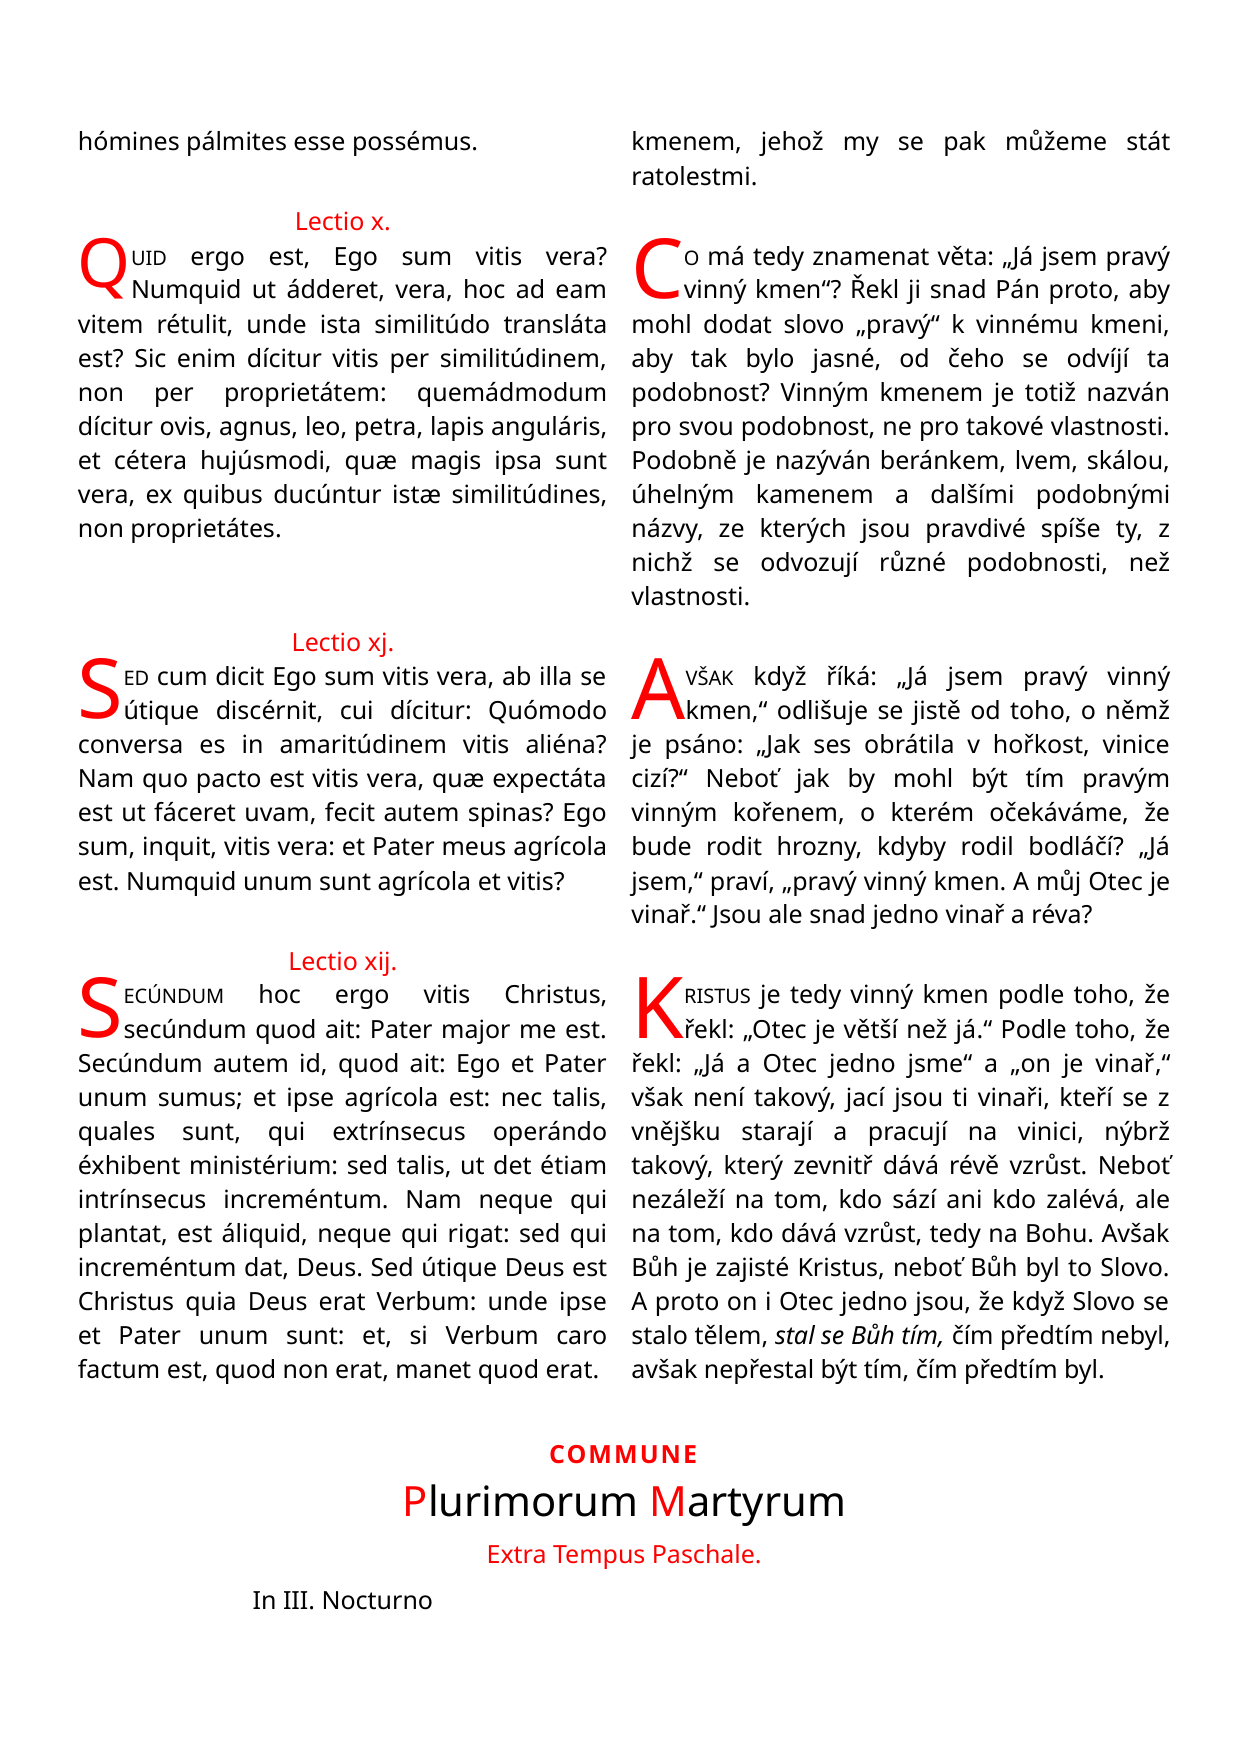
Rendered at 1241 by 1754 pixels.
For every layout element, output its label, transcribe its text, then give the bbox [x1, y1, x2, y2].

table_cell In III. Nocturno Léctio sancti Evangélii secúndum Lucam. Lectio ix. Cap. 21. In illo témpore: Dixit Jesus discípulis suis: Cum audiéritis prælia, et seditiónes, nolíte terréri: opórtet primum hæc fíeri, sed nondum statim finis. Et réliqua. Homilía sancti Gregórii Papæ. Homilia 35. in Evangelia. Dóminus ac Redémptor noster peritúri mundi præcurréntia mala denúntiat, ut eo minus pertúrbent veniéntia, quo fúerint præscíta. Minus enim jácula fériunt, quæ prævidéntur: et nos tolerabílius mundi mala suscípimus, si contra hæc per præsciéntiae clípeum munímur. Ecce enim dicit: Cum audiéritis prælia et seditiónes, nolíte terréri: opórtet enim primum hæc fíeri, sed nondum statim finis. [66, 1577, 619, 1623]
table_cell Avšak když říká: „Já jsem pravý vinný kmen,“ odlišuje se jistě od toho, o němž je psáno: „Jak ses obrátila v hořkost, vinice cizí?“ Neboť jak by mohl být tím pravým vinným kořenem, o kterém očekáváme, že bude rodit hrozny, kdyby rodil bodláčí? „Já jsem,“ praví, „pravý vinný kmen. A můj Otec je vinař.“ Jsou ale snad jedno vinař a réva? [619, 619, 1182, 937]
table_cell Lectio x. Quid ergo est, Ego sum vitis vera? Numquid ut ádderet, vera, hoc ad eam vitem rétulit, unde ista similitúdo transláta est? Sic enim dícitur vitis per similitúdinem, non per proprietátem: quemádmodum dícitur ovis, agnus, leo, petra, lapis anguláris, et cétera hujúsmodi, quæ magis ipsa sunt vera, ex quibus ducúntur istæ similitúdines, non proprietátes. [66, 198, 619, 619]
table_cell Za onoho času řekl Ježíš svým učedníkům: „Já jsem pravý vinný kmen a můj Otec je vinař.“ A ostatní. Bratři, toto místo v Evangeliu, na němž se Pán nazývá vinným kmenem a své učedníky ratolestmi, zní takto proto, že Ježíš Kristus, prostředník Boží a člověk všech lidí, je hlavou Církve, my jsme pak jeho údy. Vinný kmen i ratolesti jsou totiž stejné podstaty. Proto tedy, když on byl Bohem a my této podstaty nejsme, stal se člověkem, aby se v něm lidská přirozenost stala vinným kmenem, jehož my se pak můžeme stát ratolestmi. [619, 118, 1182, 198]
table_cell In III. Nocturno Léctio sancti Evangélii secúndum Joánnem. Lectio ix. Cap. 15. In illo témpore: Dixit Jesus discípulis suis: Ego sum vitis vera: et Pater meus agrícola est. Et réliqua. Homilía sancti Augustíni Epíscopi. Tract. 80. in Joannem. Iste locus Evangélicus, fratres, ubi se dicit Dóminus vitem, et discipulos suos pálmites, secúndum hoc dicit, quod est caput Ecclésiæ, nosque membra ejus, mediátor Dei et hóminum homo Christus Jesus. Uníus quippe natúræ sunt vitis et pálmites. Propter quod cum esset Deus, cujus natúræ non sumus, factus est homo, ut in illo esset vitis humána natúra, cujus et nos hómines pálmites esse possémus. [66, 118, 619, 198]
table_cell [619, 1577, 1182, 1623]
table_cell Co má tedy znamenat věta: „Já jsem pravý vinný kmen“? Řekl ji snad Pán proto, aby mohl dodat slovo „pravý“ k vinnému kmeni, aby tak bylo jasné, od čeho se odvíjí ta podobnost? Vinným kmenem je totiž nazván pro svou podobnost, ne pro takové vlastnosti. Podobně je nazýván beránkem, lvem, skálou, úhelným kamenem a dalšími podobnými názvy, ze kterých jsou pravdivé spíše ty, z nichž se odvozují různé podobnosti, než vlastnosti. [619, 198, 1182, 619]
table_cell Lectio xij. Secúndum hoc ergo vitis Christus, secúndum quod ait: Pater major me est. Secúndum autem id, quod ait: Ego et Pater unum sumus; et ipse agrícola est: nec talis, quales sunt, qui extrínsecus operándo éxhibent ministérium: sed talis, ut det étiam intrínsecus increméntum. Nam neque qui plantat, est áliquid, neque qui rigat: sed qui increméntum dat, Deus. Sed útique Deus est Christus quia Deus erat Verbum: unde ipse et Pater unum sunt: et, si Verbum caro factum est, quod non erat, manet quod erat. [66, 937, 619, 1426]
table_cell COMMUNE Plurimorum Martyrum Extra Tempus Paschale. [66, 1426, 1182, 1577]
table_cell Kristus je tedy vinný kmen podle toho, že řekl: „Otec je větší než já.“ Podle toho, že řekl: „Já a Otec jedno jsme“ a „on je vinař,“ však není takový, jací jsou ti vinaři, kteří se z vnějšku starají a pracují na vinici, nýbrž takový, který zevnitř dává révě vzrůst. Neboť nezáleží na tom, kdo sází ani kdo zalévá, ale na tom, kdo dává vzrůst, tedy na Bohu. Avšak Bůh je zajisté Kristus, neboť Bůh byl to Slovo. A proto on i Otec jedno jsou, že když Slovo se stalo tělem, stal se Bůh tím, čím předtím nebyl, avšak nepřestal být tím, čím předtím byl. [619, 937, 1182, 1426]
table_cell Lectio xj. Sed cum dicit Ego sum vitis vera, ab illa se útique discérnit, cui dícitur: Quómodo conversa es in amaritúdinem vitis aliéna? Nam quo pacto est vitis vera, quæ expectáta est ut fáceret uvam, fecit autem spinas? Ego sum, inquit, vitis vera: et Pater meus agrícola est. Numquid unum sunt agrícola et vitis? [66, 619, 619, 937]
